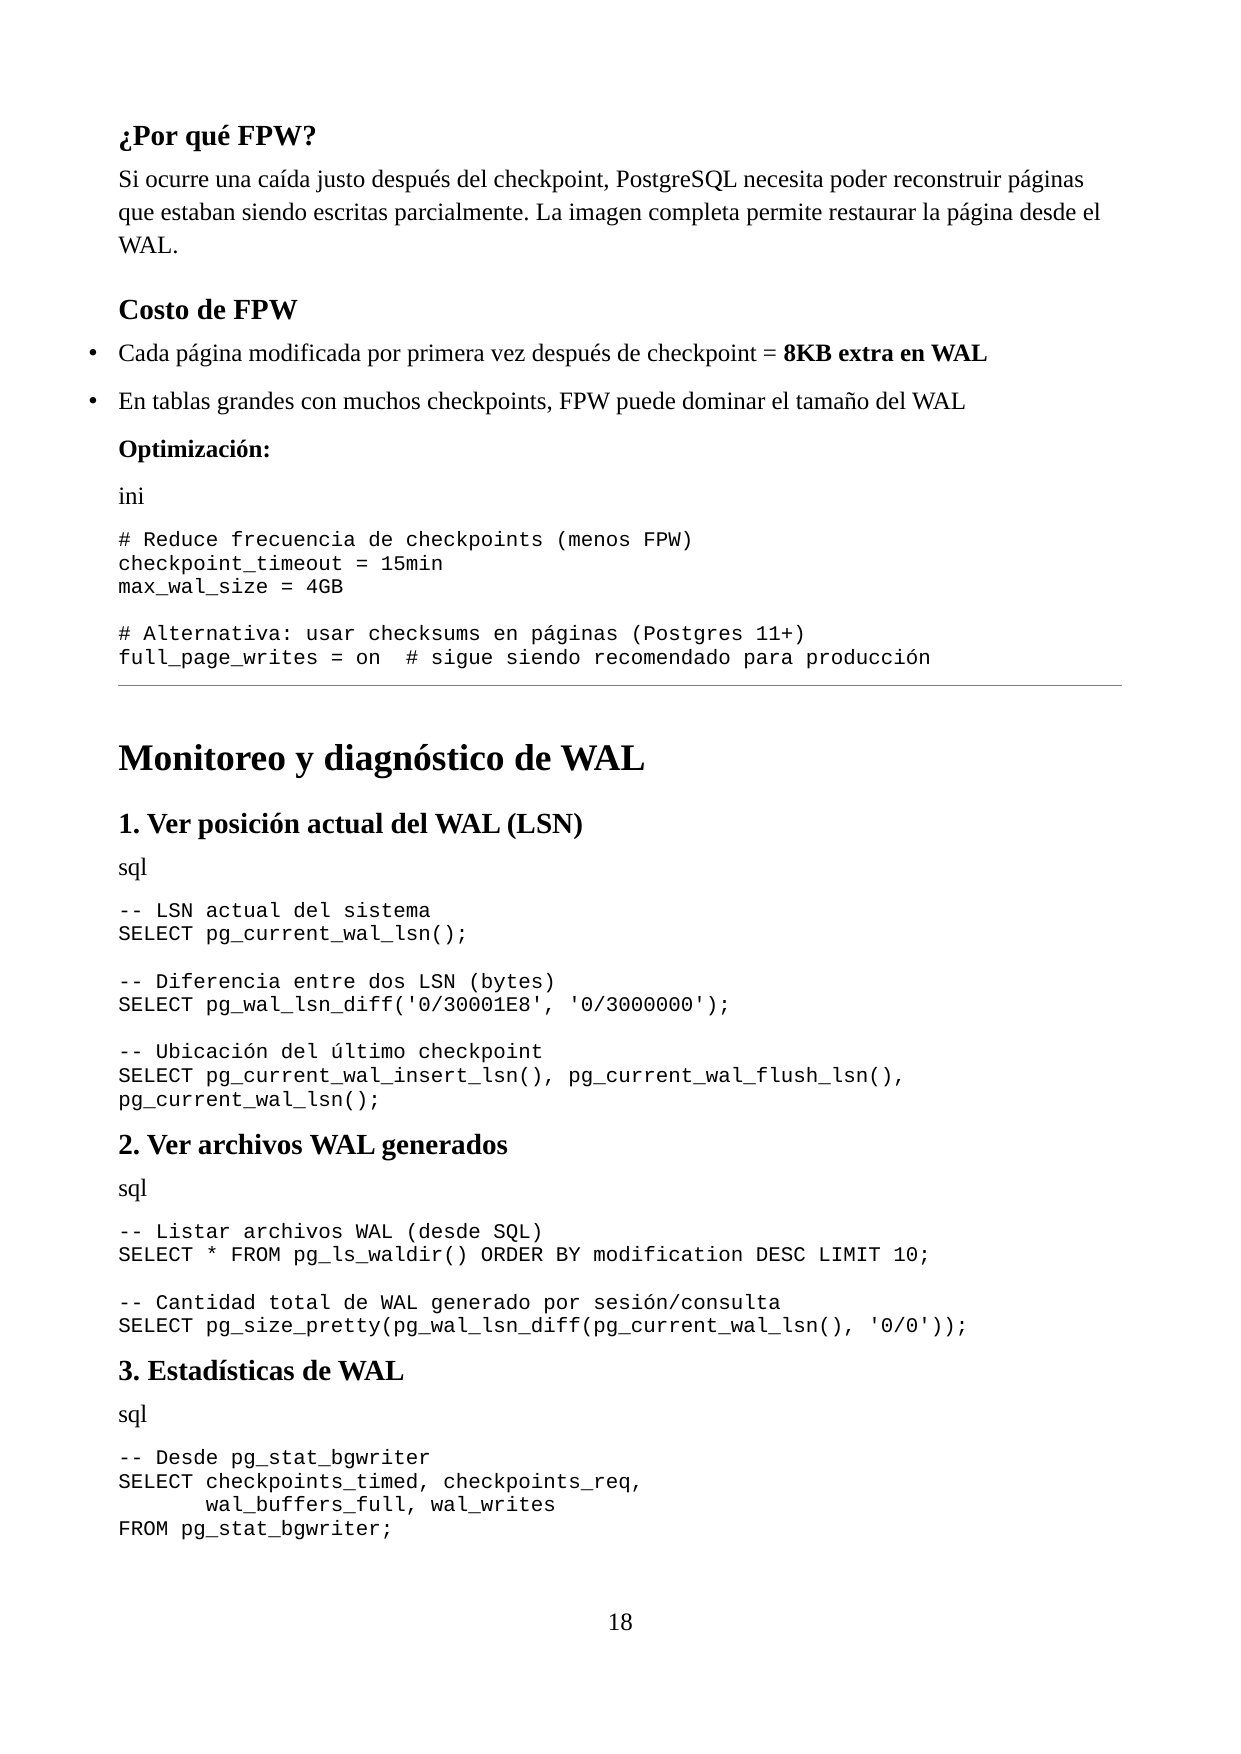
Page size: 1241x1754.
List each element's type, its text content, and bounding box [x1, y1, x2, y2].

text full_page_writes = on # sigue siendo recomendado para producción [118, 647, 1122, 671]
list Cada página modificada por primera vez después de checkpoint = 8KB extra en WAL [118, 338, 1122, 367]
text Si ocurre una caída justo después del checkpoint, PostgreSQL necesita poder reconstruir páginas que estaban siendo escritas parcialmente. La imagen completa permite restaurar la página desde el WAL. [118, 164, 1122, 259]
text checkpoint_timeout = 15min [118, 552, 1122, 576]
subtitle ¿Por qué FPW? [118, 118, 1122, 152]
text -- Cantidad total de WAL generado por sesión/consulta [118, 1292, 1122, 1315]
subtitle Monitoreo y diagnóstico de WAL [118, 736, 1122, 779]
text # Reduce frecuencia de checkpoints (menos FPW) [118, 529, 1122, 552]
list En tablas grandes con muchos checkpoints, FPW puede dominar el tamaño del WAL [118, 386, 1122, 415]
text SELECT pg_current_wal_insert_lsn(), pg_current_wal_flush_lsn(), pg_current_wal_lsn(); [118, 1065, 1122, 1112]
text -- Listar archivos WAL (desde SQL) [118, 1221, 1122, 1244]
text -- Desde pg_stat_bgwriter [118, 1447, 1122, 1471]
text -- LSN actual del sistema [118, 900, 1122, 923]
subtitle 3. Estadísticas de WAL [118, 1353, 1122, 1387]
subtitle 2. Ver archivos WAL generados [118, 1127, 1122, 1161]
text max_wal_size = 4GB [118, 576, 1122, 600]
text SELECT pg_wal_lsn_diff('0/30001E8', '0/3000000'); [118, 994, 1122, 1018]
text sql [118, 852, 1122, 881]
text # Alternativa: usar checksums en páginas (Postgres 11+) [118, 623, 1122, 647]
text sql [118, 1399, 1122, 1428]
text -- Ubicación del último checkpoint [118, 1042, 1122, 1065]
subtitle 1. Ver posición actual del WAL (LSN) [118, 806, 1122, 839]
text SELECT pg_size_pretty(pg_wal_lsn_diff(pg_current_wal_lsn(), '0/0')); [118, 1315, 1122, 1339]
text SELECT * FROM pg_ls_waldir() ORDER BY modification DESC LIMIT 10; [118, 1244, 1122, 1268]
text -- Diferencia entre dos LSN (bytes) [118, 971, 1122, 994]
text SELECT checkpoints_timed, checkpoints_req, [118, 1471, 1122, 1494]
text sql [118, 1173, 1122, 1202]
subtitle Costo de FPW [118, 292, 1122, 326]
text wal_buffers_full, wal_writes [118, 1494, 1122, 1518]
text SELECT pg_current_wal_lsn(); [118, 923, 1122, 947]
text ini [118, 481, 1122, 510]
text FROM pg_stat_bgwriter; [118, 1518, 1122, 1542]
text Optimización: [118, 434, 1122, 462]
